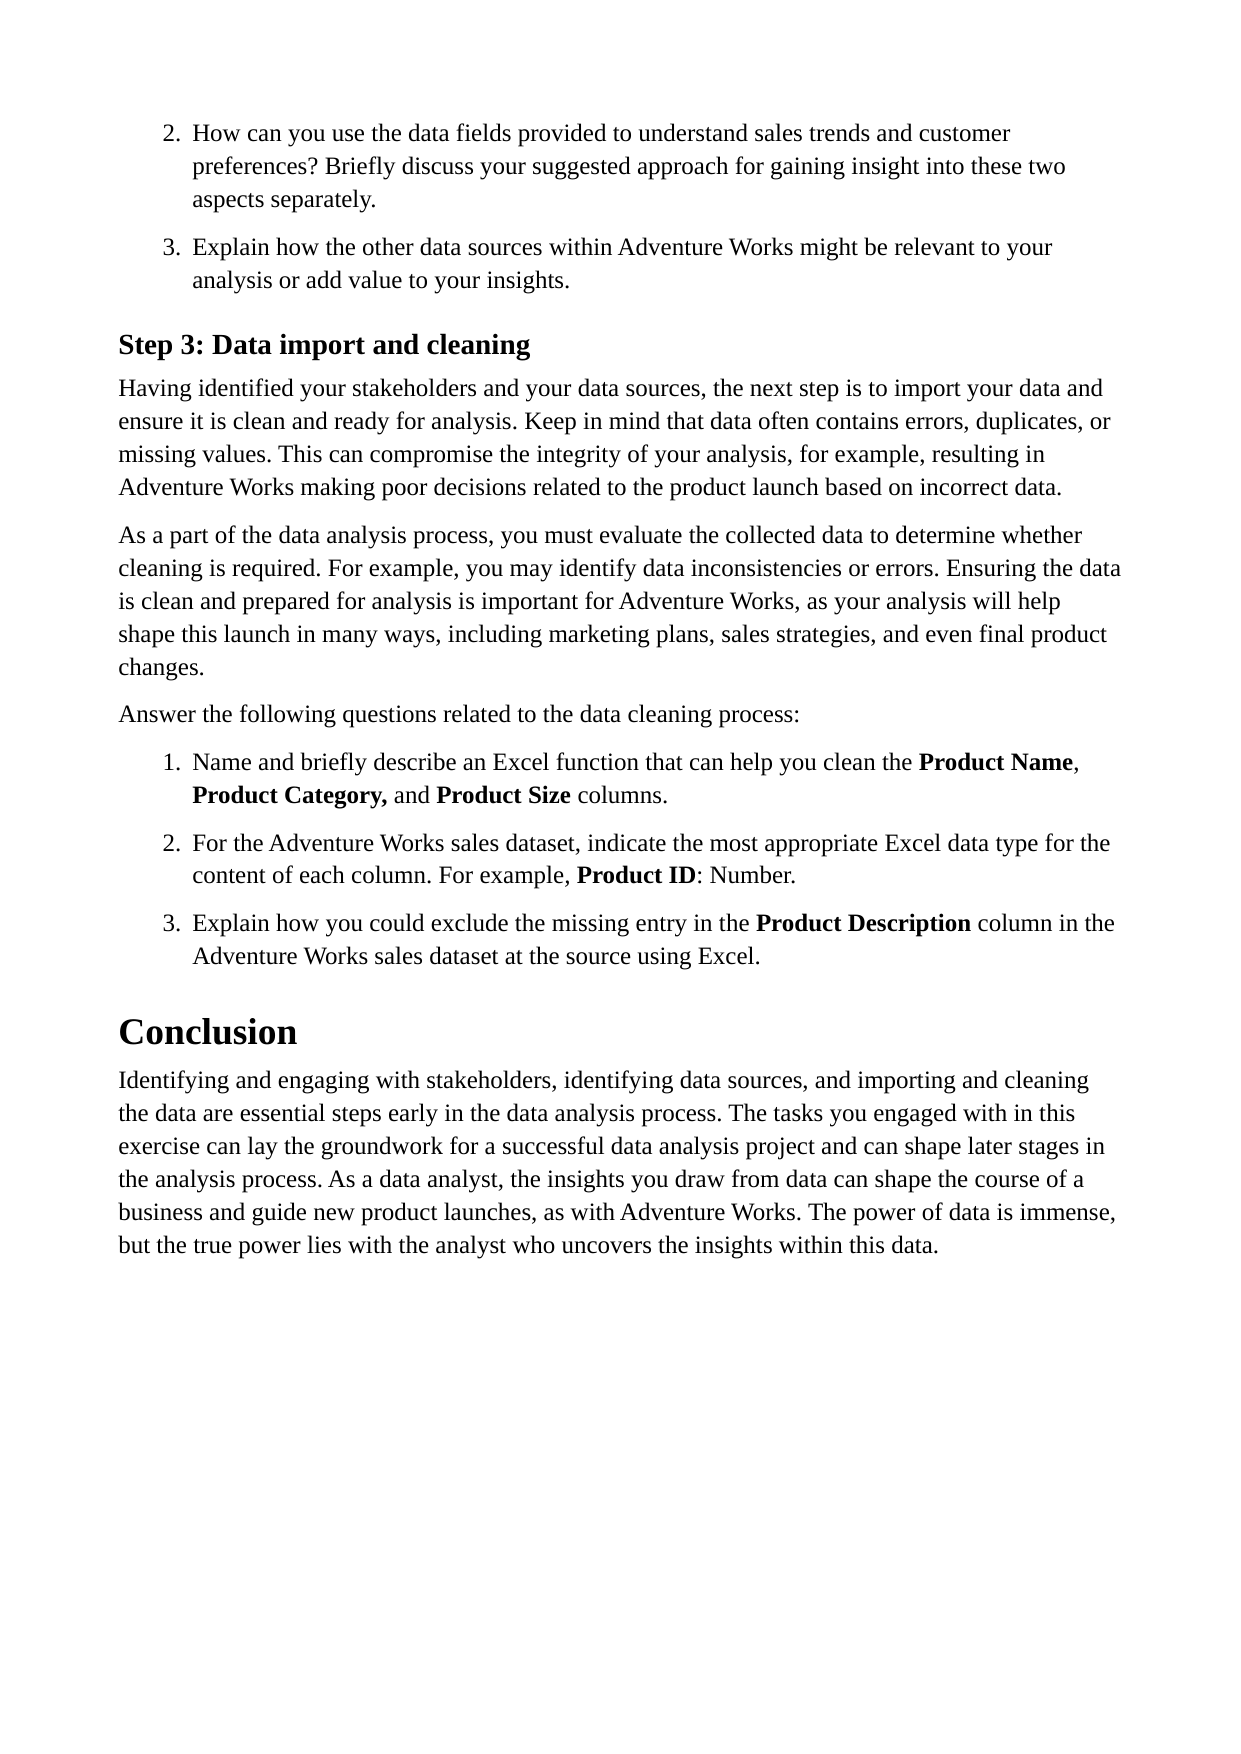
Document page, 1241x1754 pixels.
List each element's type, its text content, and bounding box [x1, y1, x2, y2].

text Answer the following questions related to the data cleaning process: [118, 699, 1122, 728]
subtitle Step 3: Data import and cleaning [118, 327, 1122, 361]
list Explain how the other data sources within Adventure Works might be relevant to your analysis or add value to your insights. [162, 232, 1122, 293]
text Identifying and engaging with stakeholders, identifying data sources, and importing and cleaning the data are essential steps early in the data analysis process. The tasks you engaged with in this exercise can lay the groundwork for a successful data analysis project and can shape later stages in the analysis process. As a data analyst, the insights you draw from data can shape the course of a business and guide new product launches, as with Adventure Works. The power of data is immense, but the true power lies with the analyst who uncovers the insights within this data. [118, 1065, 1122, 1259]
text Having identified your stakeholders and your data sources, the next step is to import your data and ensure it is clean and ready for analysis. Keep in mind that data often contains errors, duplicates, or missing values. This can compromise the integrity of your analysis, for example, resulting in Adventure Works making poor decisions related to the product launch based on incorrect data. [118, 373, 1122, 501]
list Explain how you could exclude the missing entry in the Product Description column in the Adventure Works sales dataset at the source using Excel. [162, 908, 1122, 970]
list For the Adventure Works sales dataset, indicate the most appropriate Excel data type for the content of each column. For example, Product ID: Number. [162, 828, 1122, 889]
list Name and briefly describe an Excel function that can help you clean the Product Name, Product Category, and Product Size columns. [162, 747, 1122, 809]
text As a part of the data analysis process, you must evaluate the collected data to determine whether cleaning is required. For example, you may identify data inconsistencies or errors. Ensuring the data is clean and prepared for analysis is important for Adventure Works, as your analysis will help shape this launch in many ways, including marketing plans, sales strategies, and even final product changes. [118, 520, 1122, 681]
subtitle Conclusion [118, 1010, 1122, 1053]
list How can you use the data fields provided to understand sales trends and customer preferences? Briefly discuss your suggested approach for gaining insight into these two aspects separately. [162, 118, 1122, 213]
